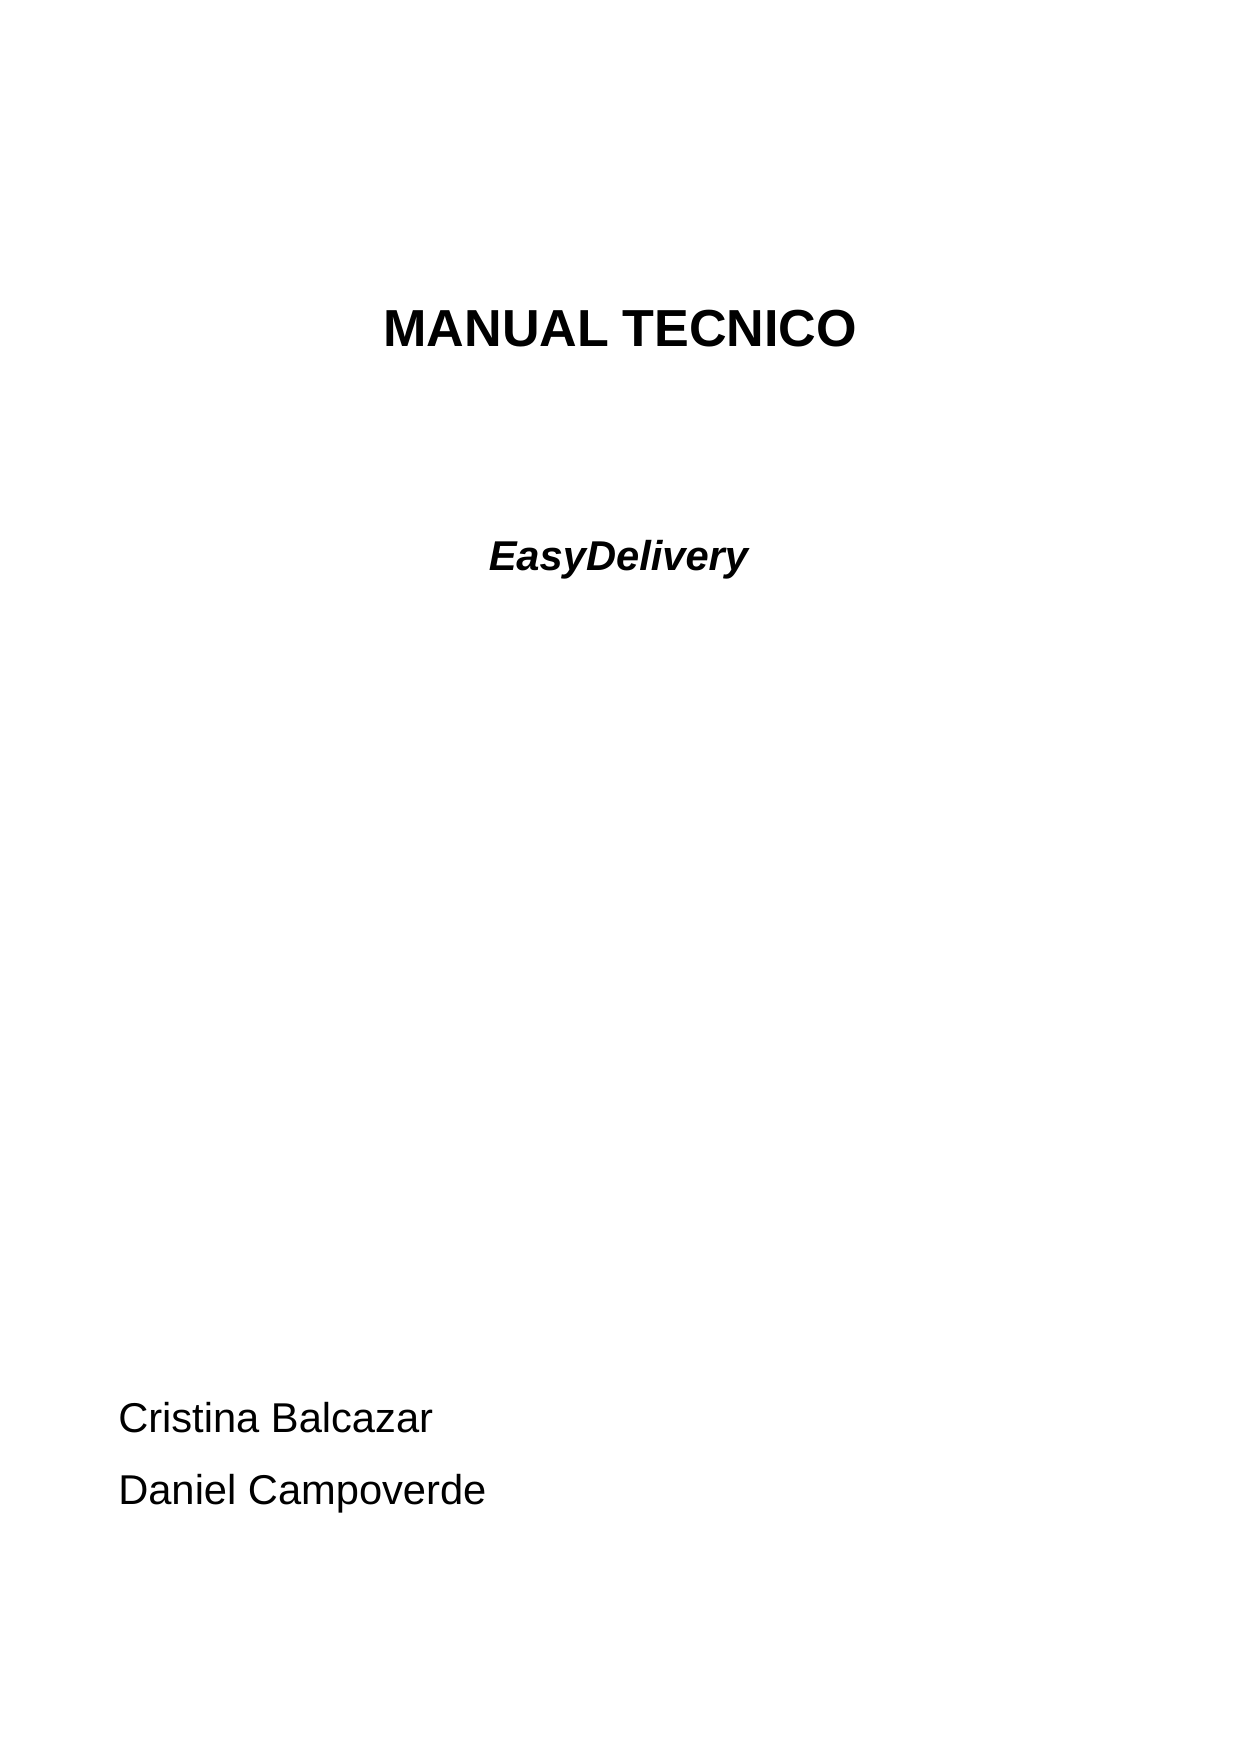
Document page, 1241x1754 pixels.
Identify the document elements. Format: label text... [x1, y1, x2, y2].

text Daniel Campoverde [118, 1466, 1122, 1513]
text EasyDelivery [118, 531, 1122, 579]
text Cristina Balcazar [118, 1394, 1122, 1442]
text MANUAL TECNICO [118, 298, 1122, 358]
